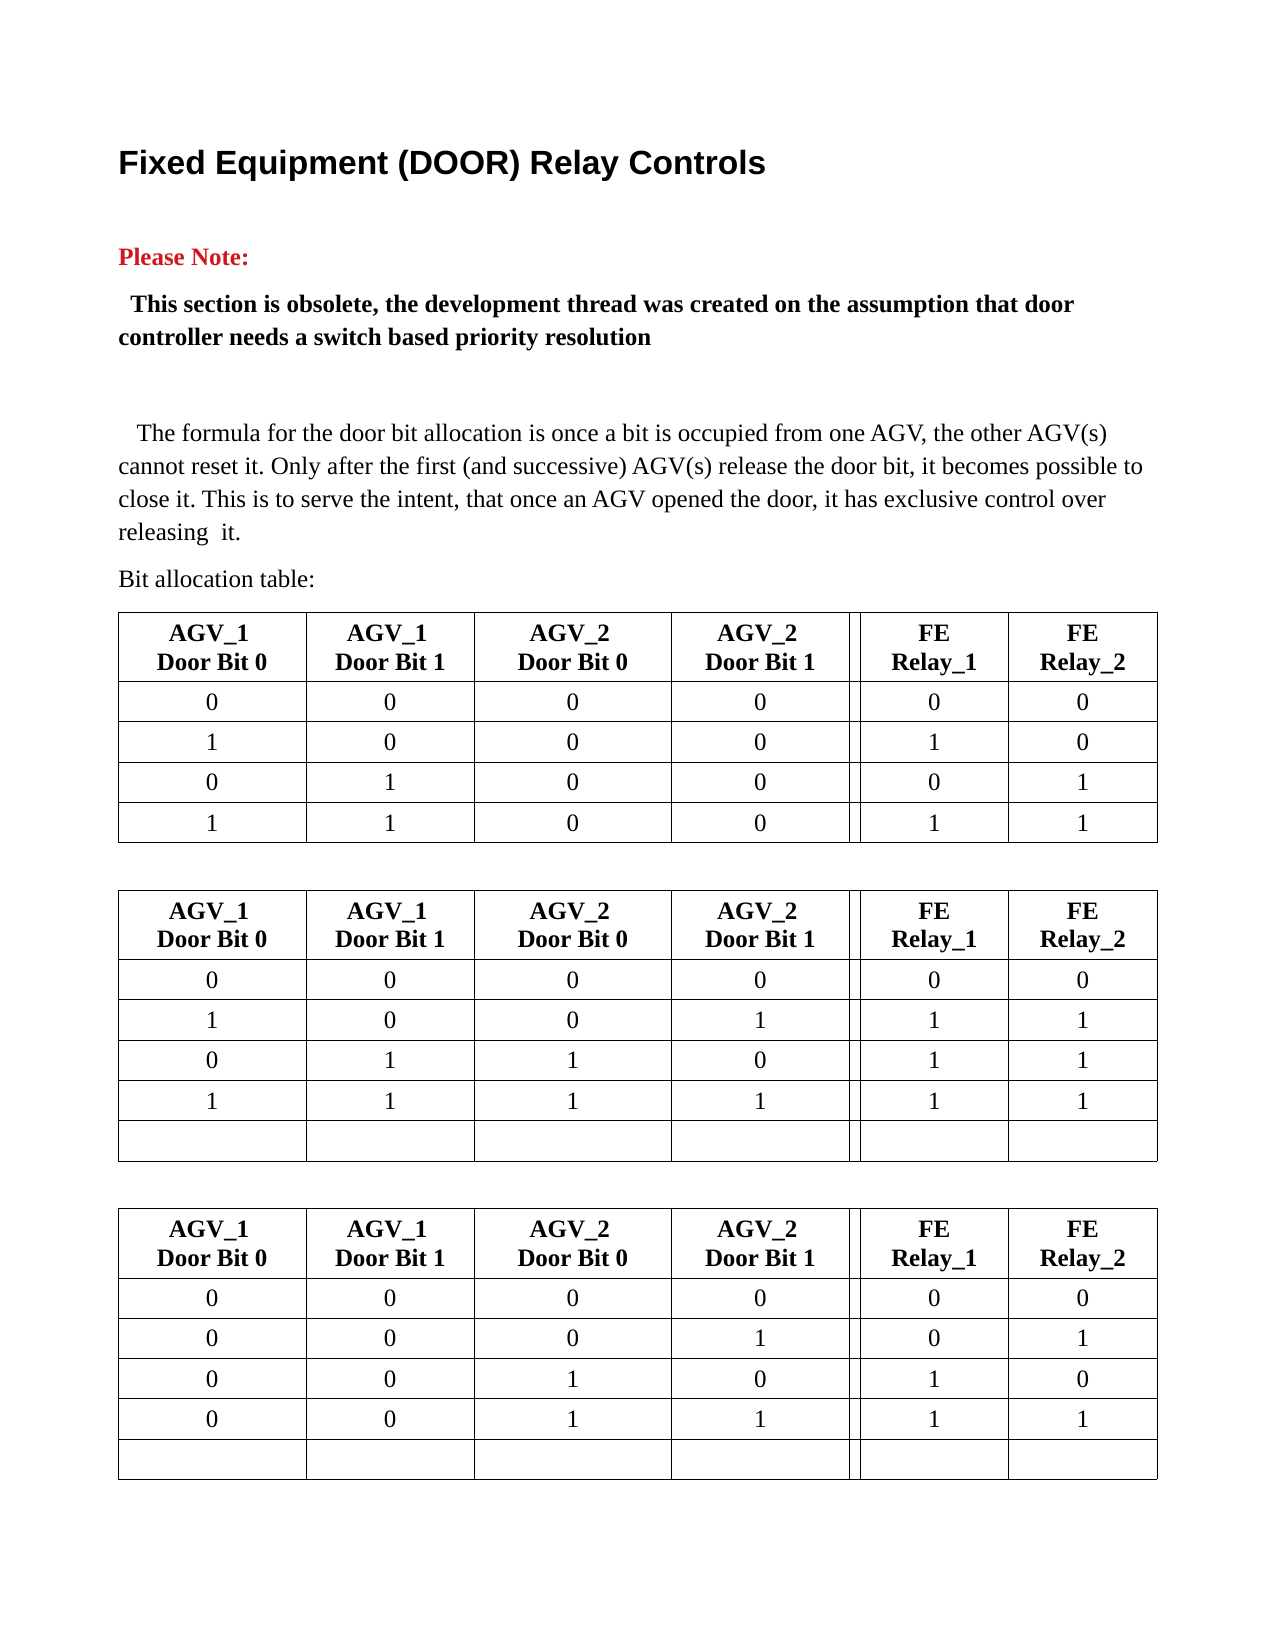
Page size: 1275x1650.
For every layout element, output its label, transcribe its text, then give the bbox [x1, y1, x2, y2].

table_cell 1 [475, 1359, 671, 1398]
table_cell 0 [119, 763, 306, 802]
table_cell 0 [672, 682, 849, 721]
text This section is obsolete, the development thread was created on the assumption that door controller needs a switch based priority resolution [118, 289, 1157, 351]
table_cell 1 [861, 1359, 1008, 1398]
table_cell 1 [861, 1081, 1008, 1120]
table_header [850, 1209, 860, 1277]
table_cell 1 [307, 1081, 474, 1120]
table_header FE Relay_2 [1009, 1209, 1157, 1277]
table_cell 0 [672, 803, 849, 842]
table_cell 1 [1009, 1000, 1157, 1040]
table_cell [307, 1121, 474, 1161]
table_cell 0 [119, 1319, 306, 1358]
table_cell [850, 960, 860, 999]
table_cell 1 [1009, 1041, 1157, 1080]
table_cell [850, 1041, 860, 1080]
table_header [850, 891, 860, 959]
table_cell 1 [475, 1399, 671, 1439]
table_cell [850, 682, 860, 721]
table_header FE Relay_2 [1009, 891, 1157, 959]
table_cell 1 [861, 1000, 1008, 1040]
table_cell 0 [475, 1319, 671, 1358]
table_cell 0 [672, 1041, 849, 1080]
table_cell [850, 1440, 860, 1479]
table_cell 0 [307, 1319, 474, 1358]
table_cell [850, 1359, 860, 1398]
table_cell 1 [861, 803, 1008, 842]
table_cell 0 [119, 1279, 306, 1318]
table_cell 0 [119, 1359, 306, 1398]
table_cell 1 [672, 1000, 849, 1040]
table_cell [672, 1440, 849, 1479]
table_cell 0 [861, 763, 1008, 802]
table_cell 0 [475, 763, 671, 802]
table_header AGV_1 Door Bit 1 [307, 891, 474, 959]
subtitle Fixed Equipment (DOOR) Relay Controls [118, 143, 1157, 182]
table_cell [119, 1440, 306, 1479]
text The formula for the door bit allocation is once a bit is occupied from one AGV, the other AGV(s) cannot reset it. Only after the first (and successive) AGV(s) release the door bit, it becomes possible to close it. This is to serve the intent, that once an AGV opened the door, it has exclusive control over releasing it. [118, 418, 1157, 546]
table_cell 0 [475, 803, 671, 842]
table_header FE Relay_1 [861, 891, 1008, 959]
table_cell [1009, 1440, 1157, 1479]
table_cell 1 [1009, 803, 1157, 842]
table_cell 1 [119, 1081, 306, 1120]
table_cell 1 [861, 1399, 1008, 1439]
table_header AGV_2 Door Bit 0 [475, 613, 671, 681]
table_cell 0 [1009, 682, 1157, 721]
text Bit allocation table: [118, 564, 1157, 593]
table_cell 1 [1009, 763, 1157, 802]
table_cell [850, 1279, 860, 1318]
table_cell 1 [672, 1399, 849, 1439]
table_cell 0 [119, 960, 306, 999]
table_cell 1 [475, 1041, 671, 1080]
table_cell [672, 1121, 849, 1161]
table_header AGV_1 Door Bit 0 [119, 613, 306, 681]
table_cell [850, 1000, 860, 1040]
table_cell 0 [119, 1041, 306, 1080]
table_cell 0 [307, 1000, 474, 1040]
table_cell 1 [1009, 1319, 1157, 1358]
table_cell [861, 1121, 1008, 1161]
table_header AGV_2 Door Bit 1 [672, 891, 849, 959]
table_cell [475, 1121, 671, 1161]
table_cell 1 [119, 803, 306, 842]
table_cell 1 [307, 763, 474, 802]
table_cell 0 [475, 1279, 671, 1318]
table_cell 0 [307, 722, 474, 762]
table_header AGV_2 Door Bit 0 [475, 891, 671, 959]
table_header AGV_1 Door Bit 1 [307, 613, 474, 681]
table_cell [850, 722, 860, 762]
table_cell [850, 763, 860, 802]
table_cell 0 [672, 1279, 849, 1318]
table_cell 0 [307, 1399, 474, 1439]
table_cell 1 [307, 803, 474, 842]
table_cell [119, 1121, 306, 1161]
table_cell 0 [672, 722, 849, 762]
table_cell 1 [119, 722, 306, 762]
text Please Note: [118, 242, 1157, 271]
table_cell [850, 1399, 860, 1439]
table_cell 0 [307, 1279, 474, 1318]
table_header FE Relay_1 [861, 613, 1008, 681]
table_cell 0 [119, 682, 306, 721]
table_cell 0 [307, 960, 474, 999]
table_header AGV_1 Door Bit 0 [119, 1209, 306, 1277]
table_cell 1 [1009, 1081, 1157, 1120]
table_header AGV_1 Door Bit 1 [307, 1209, 474, 1277]
table_cell 0 [1009, 1359, 1157, 1398]
table_cell 0 [475, 682, 671, 721]
table_header [850, 613, 860, 681]
table_cell 1 [475, 1081, 671, 1120]
table_cell 1 [672, 1319, 849, 1358]
table_header FE Relay_2 [1009, 613, 1157, 681]
table_cell 1 [307, 1041, 474, 1080]
table_header FE Relay_1 [861, 1209, 1008, 1277]
table_cell 1 [861, 1041, 1008, 1080]
table_cell 0 [119, 1399, 306, 1439]
table_cell 0 [861, 1279, 1008, 1318]
table_cell [850, 1319, 860, 1358]
table_cell 0 [672, 763, 849, 802]
table_header AGV_2 Door Bit 1 [672, 613, 849, 681]
table_cell [850, 1121, 860, 1161]
table_cell [850, 803, 860, 842]
table_cell 1 [861, 722, 1008, 762]
table_cell 0 [672, 1359, 849, 1398]
table_cell 0 [861, 1319, 1008, 1358]
table_cell [475, 1440, 671, 1479]
table_cell 0 [1009, 722, 1157, 762]
table_cell 0 [307, 1359, 474, 1398]
table_cell 0 [475, 960, 671, 999]
table_cell 0 [1009, 960, 1157, 999]
table_cell [861, 1440, 1008, 1479]
table_cell [307, 1440, 474, 1479]
table_header AGV_2 Door Bit 1 [672, 1209, 849, 1277]
table_cell 0 [475, 1000, 671, 1040]
table_cell 0 [672, 960, 849, 999]
table_header AGV_2 Door Bit 0 [475, 1209, 671, 1277]
table_cell 1 [119, 1000, 306, 1040]
table_cell 1 [1009, 1399, 1157, 1439]
table_cell 0 [307, 682, 474, 721]
table_header AGV_1 Door Bit 0 [119, 891, 306, 959]
table_cell [850, 1081, 860, 1120]
table_cell 0 [475, 722, 671, 762]
table_cell 0 [1009, 1279, 1157, 1318]
table_cell 1 [672, 1081, 849, 1120]
table_cell 0 [861, 960, 1008, 999]
table_cell 0 [861, 682, 1008, 721]
table_cell [1009, 1121, 1157, 1161]
